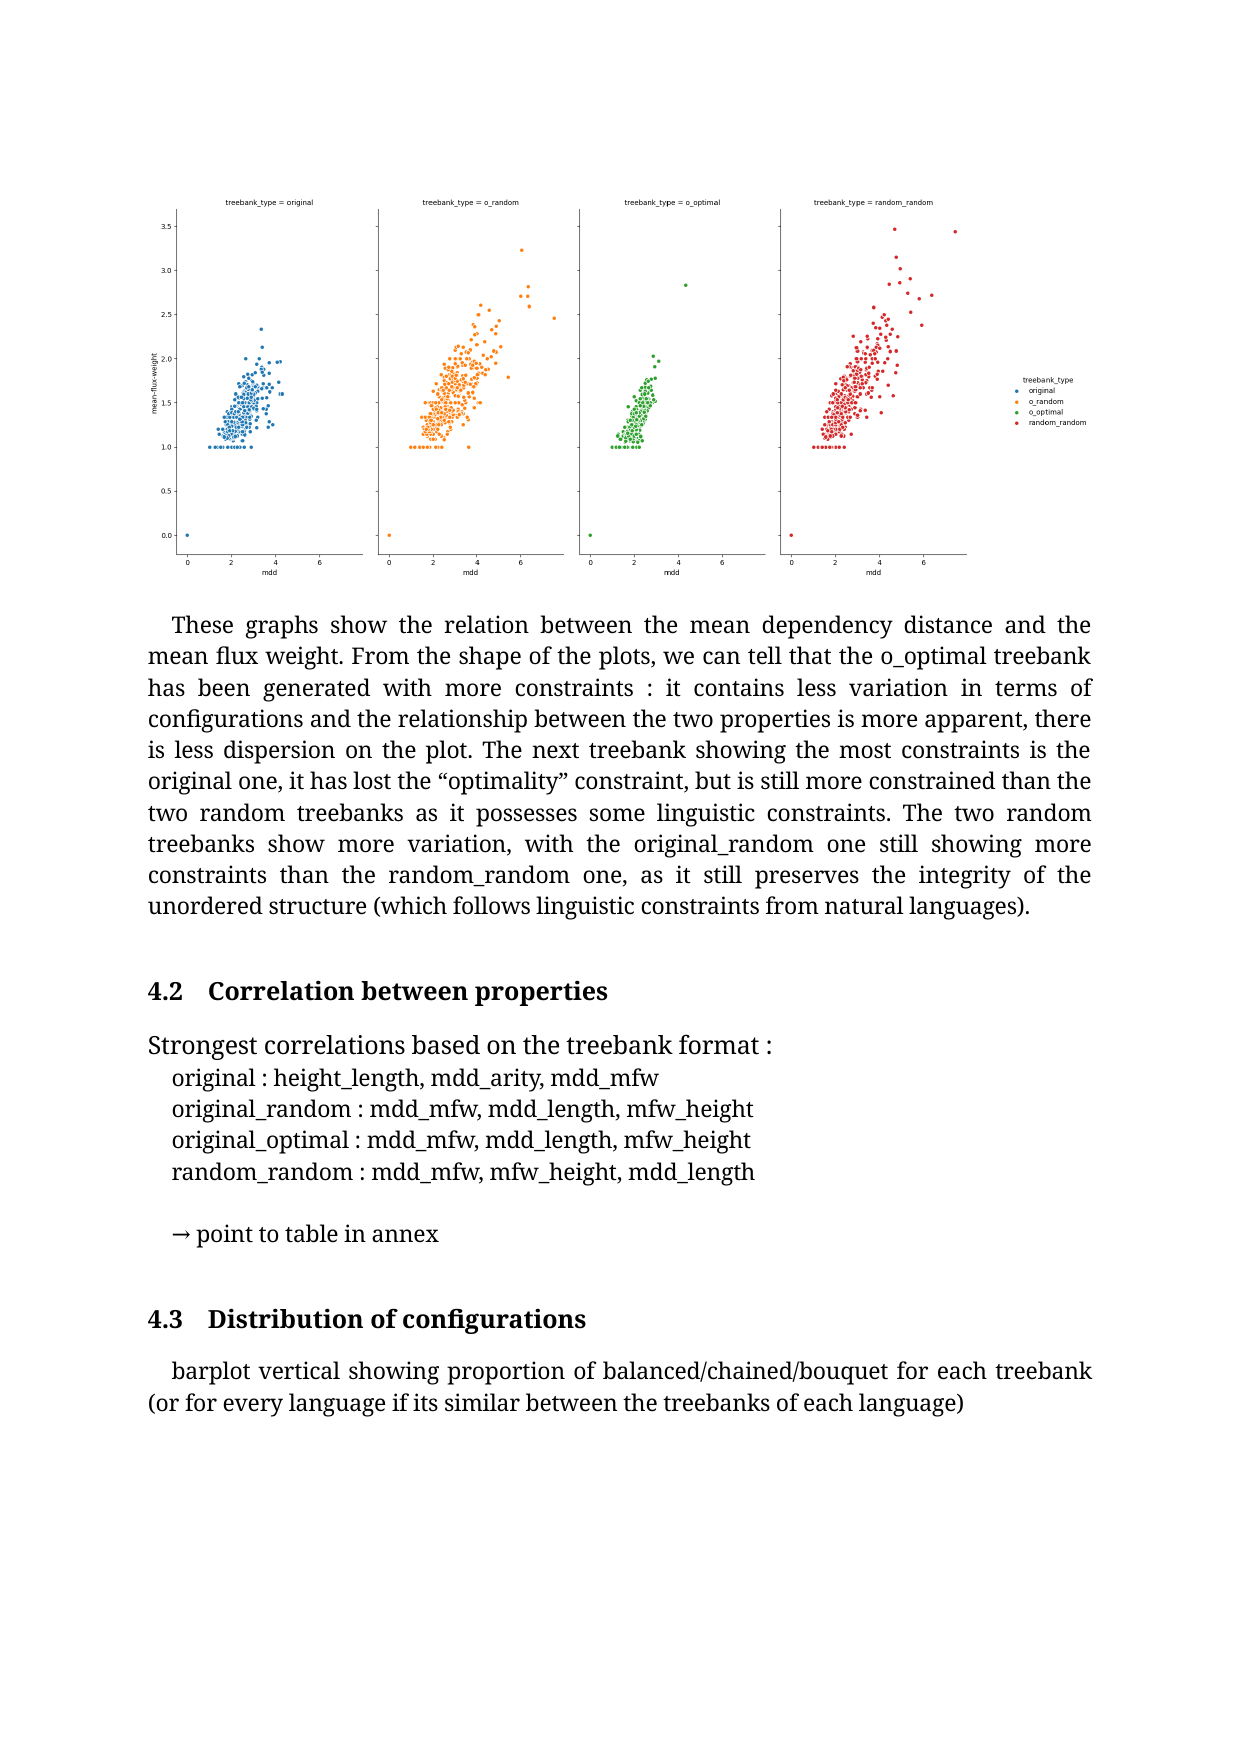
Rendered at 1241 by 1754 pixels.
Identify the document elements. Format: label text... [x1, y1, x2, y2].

list Correlation between properties [148, 973, 1092, 1008]
list Distribution of configurations [148, 1301, 1092, 1335]
text original_optimal : mdd_mfw, mdd_length, mfw_height [148, 1124, 1092, 1155]
text original : height_length, mdd_arity, mdd_mfw [148, 1062, 1092, 1093]
text original_random : mdd_mfw, mdd_length, mfw_height [148, 1093, 1092, 1124]
text random_random : mdd_mfw, mfw_height, mdd_length [148, 1155, 1092, 1187]
text These graphs show the relation between the mean dependency distance and the mean flux weight. From the shape of the plots, we can tell that the o_optimal treebank has been generated with more constraints : it contains less variation in terms of configurations and the relationship between the two properties is more apparent, there is less dispersion on the plot. The next treebank showing the most constraints is the original one, it has lost the “optimality” constraint, but is still more constrained than the two random treebanks as it possesses some linguistic constraints. The two random treebanks show more variation, with the original_random one still showing more constraints than the random_random one, as it still preserves the integrity of the unordered structure (which follows linguistic constraints from natural languages). [148, 609, 1092, 921]
picture [147, 178, 1093, 609]
text → point to table in annex [148, 1218, 1092, 1249]
text Strongest correlations based on the treebank format : [148, 1028, 1092, 1062]
text barplot vertical showing proportion of balanced/chained/bouquet for each treebank (or for every language if its similar between the treebanks of each language) [148, 1355, 1092, 1418]
